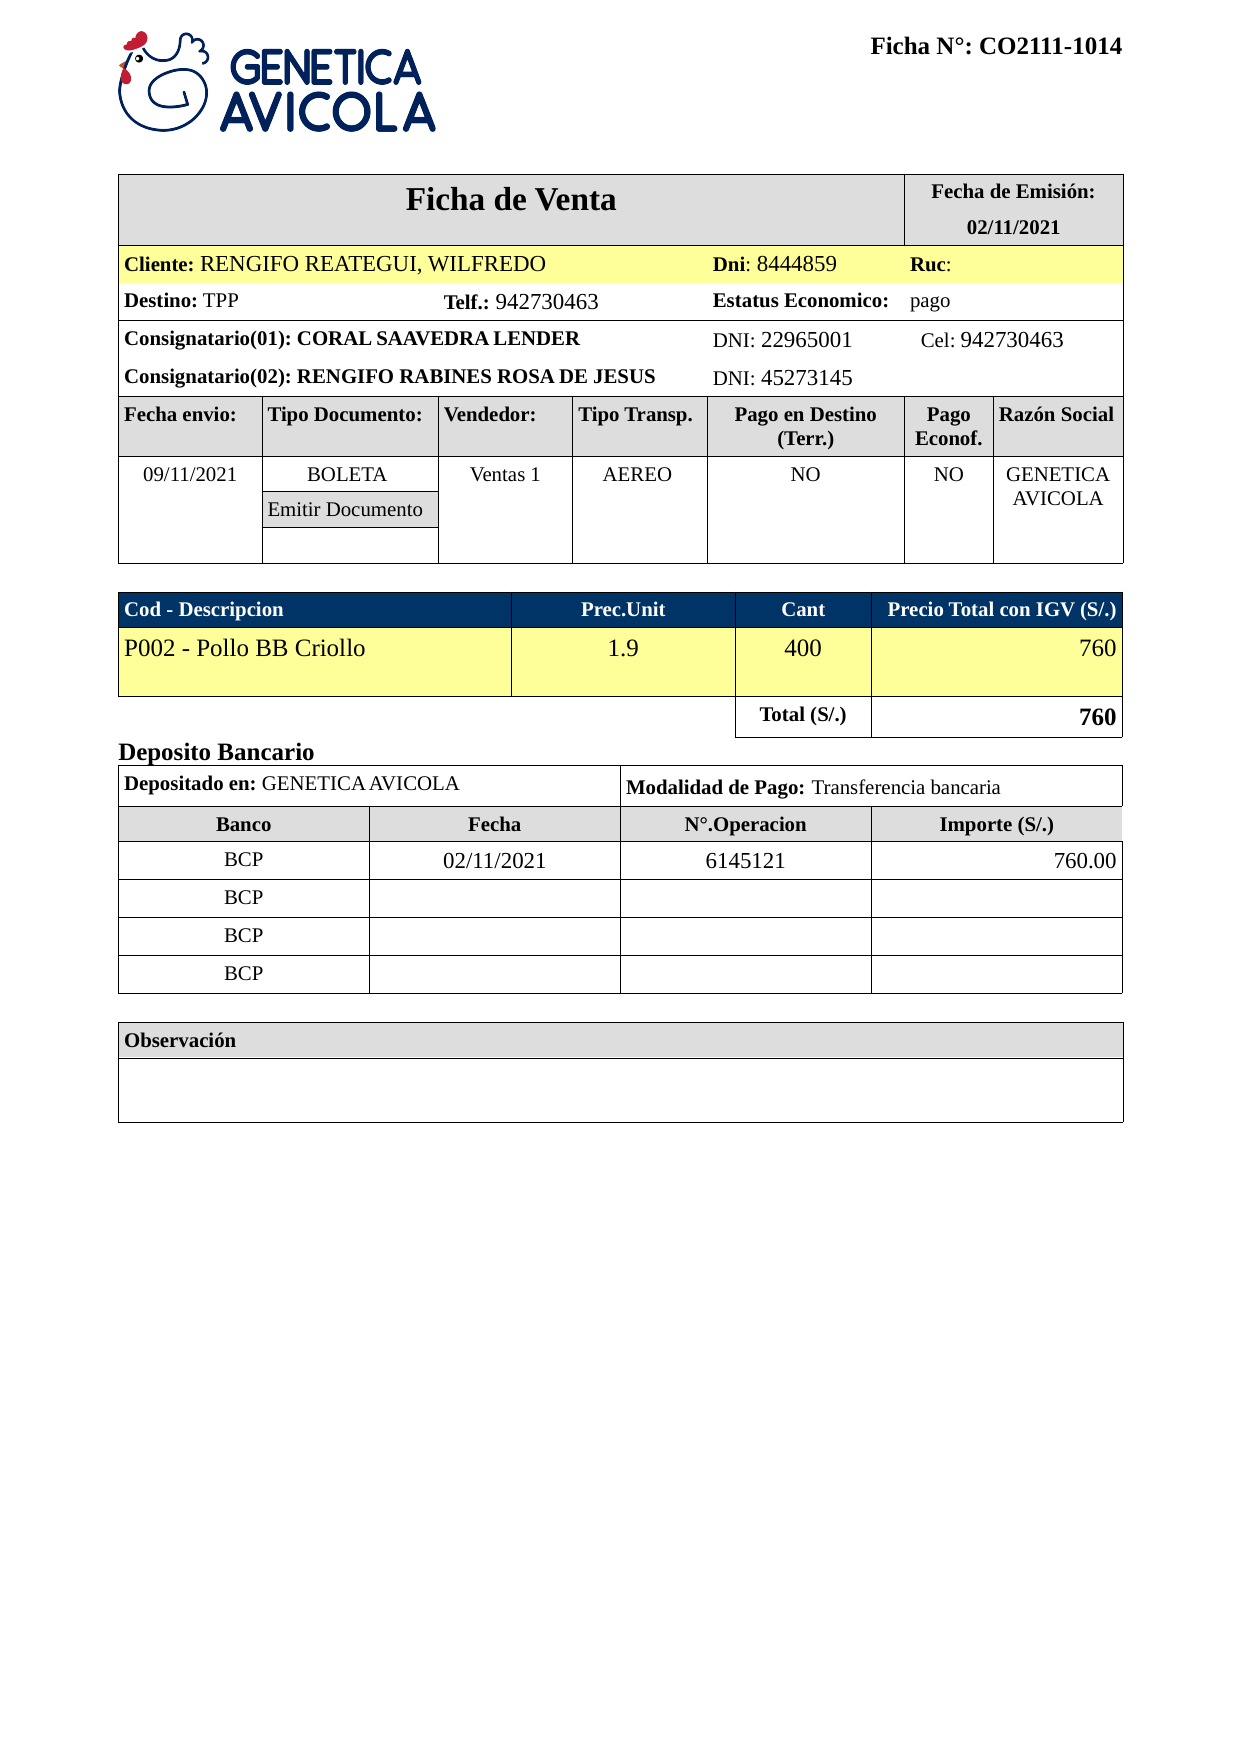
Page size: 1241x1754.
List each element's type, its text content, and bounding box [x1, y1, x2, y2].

table_cell [872, 880, 1122, 917]
table_cell AEREO [573, 457, 707, 563]
table_cell Ruc: [904, 246, 1123, 283]
table_header Cod - Descripcion [119, 593, 511, 627]
table_cell [511, 697, 735, 737]
table_cell [872, 918, 1122, 955]
table_cell BOLETA [263, 457, 438, 491]
table_header Prec.Unit [512, 593, 735, 627]
table_cell Telf.: 942730463 [438, 283, 707, 320]
table_header Ficha de Venta [119, 175, 904, 245]
table_cell [621, 880, 871, 917]
table_cell 09/11/2021 [119, 457, 262, 563]
table_header Cant [736, 593, 871, 627]
table_header Depositado en: GENETICA AVICOLA [119, 766, 620, 806]
table_cell N°.Operacion [621, 807, 871, 841]
table_cell Fecha envio: [119, 397, 262, 456]
table_cell GENETICA AVICOLA [994, 457, 1123, 563]
table_cell [119, 1059, 1123, 1122]
table_cell 760 [872, 628, 1122, 696]
table_cell Consignatario(01): CORAL SAAVEDRA LENDER [119, 321, 707, 358]
table_cell Total (S/.) [736, 697, 871, 737]
table_cell Vendedor: [439, 397, 572, 456]
table_cell 760 [872, 697, 1122, 737]
table_cell BCP [119, 880, 369, 917]
table_cell 6145121 [621, 842, 871, 879]
table_cell Cliente: RENGIFO REATEGUI, WILFREDO [119, 246, 707, 283]
table_cell Pago en Destino (Terr.) [708, 397, 904, 456]
table_cell Ventas 1 [439, 457, 572, 563]
table_cell [370, 880, 620, 917]
table_cell Destino: TPP [119, 283, 438, 320]
table_cell 02/11/2021 [905, 209, 1123, 245]
table_cell pago [904, 283, 1123, 320]
table_cell BCP [119, 918, 369, 955]
table_cell [872, 956, 1122, 993]
table_cell NO [708, 457, 904, 563]
table_cell Tipo Transp. [573, 397, 707, 456]
table_cell 02/11/2021 [370, 842, 620, 879]
table_header Observación [119, 1023, 1123, 1057]
text Deposito Bancario [118, 737, 1122, 765]
table_cell Importe (S/.) [872, 807, 1122, 841]
table_cell BCP [119, 842, 369, 879]
table_cell Estatus Economico: [707, 283, 904, 320]
table_cell [263, 528, 438, 563]
table_header Precio Total con IGV (S/.) [872, 593, 1122, 627]
table_cell 760.00 [872, 842, 1122, 879]
table_cell [621, 918, 871, 955]
table_header Fecha de Emisión: [905, 175, 1123, 209]
table_cell DNI: 22965001 [707, 321, 915, 358]
table_cell Emitir Documento [263, 492, 438, 527]
table_cell Dni: 8444859 [707, 246, 904, 283]
table_cell BCP [119, 956, 369, 993]
table_cell NO [905, 457, 993, 563]
table_cell Tipo Documento: [263, 397, 438, 456]
picture [118, 31, 436, 132]
table_cell P002 - Pollo BB Criollo [119, 628, 511, 696]
table_cell Consignatario(02): RENGIFO RABINES ROSA DE JESUS [119, 358, 707, 396]
table_cell [370, 918, 620, 955]
table_cell Pago Econof. [905, 397, 993, 456]
table_cell [370, 956, 620, 993]
table_cell Fecha [370, 807, 620, 841]
table_cell 1.9 [512, 628, 735, 696]
table_cell [118, 697, 511, 737]
table_cell Cel: 942730463 [915, 321, 1123, 358]
table_cell 400 [736, 628, 871, 696]
table_cell Razón Social [994, 397, 1123, 456]
table_cell DNI: 45273145 [707, 358, 1123, 396]
table_cell [621, 956, 871, 993]
table_cell Banco [119, 807, 369, 841]
table_header Modalidad de Pago: Transferencia bancaria [621, 766, 1122, 806]
